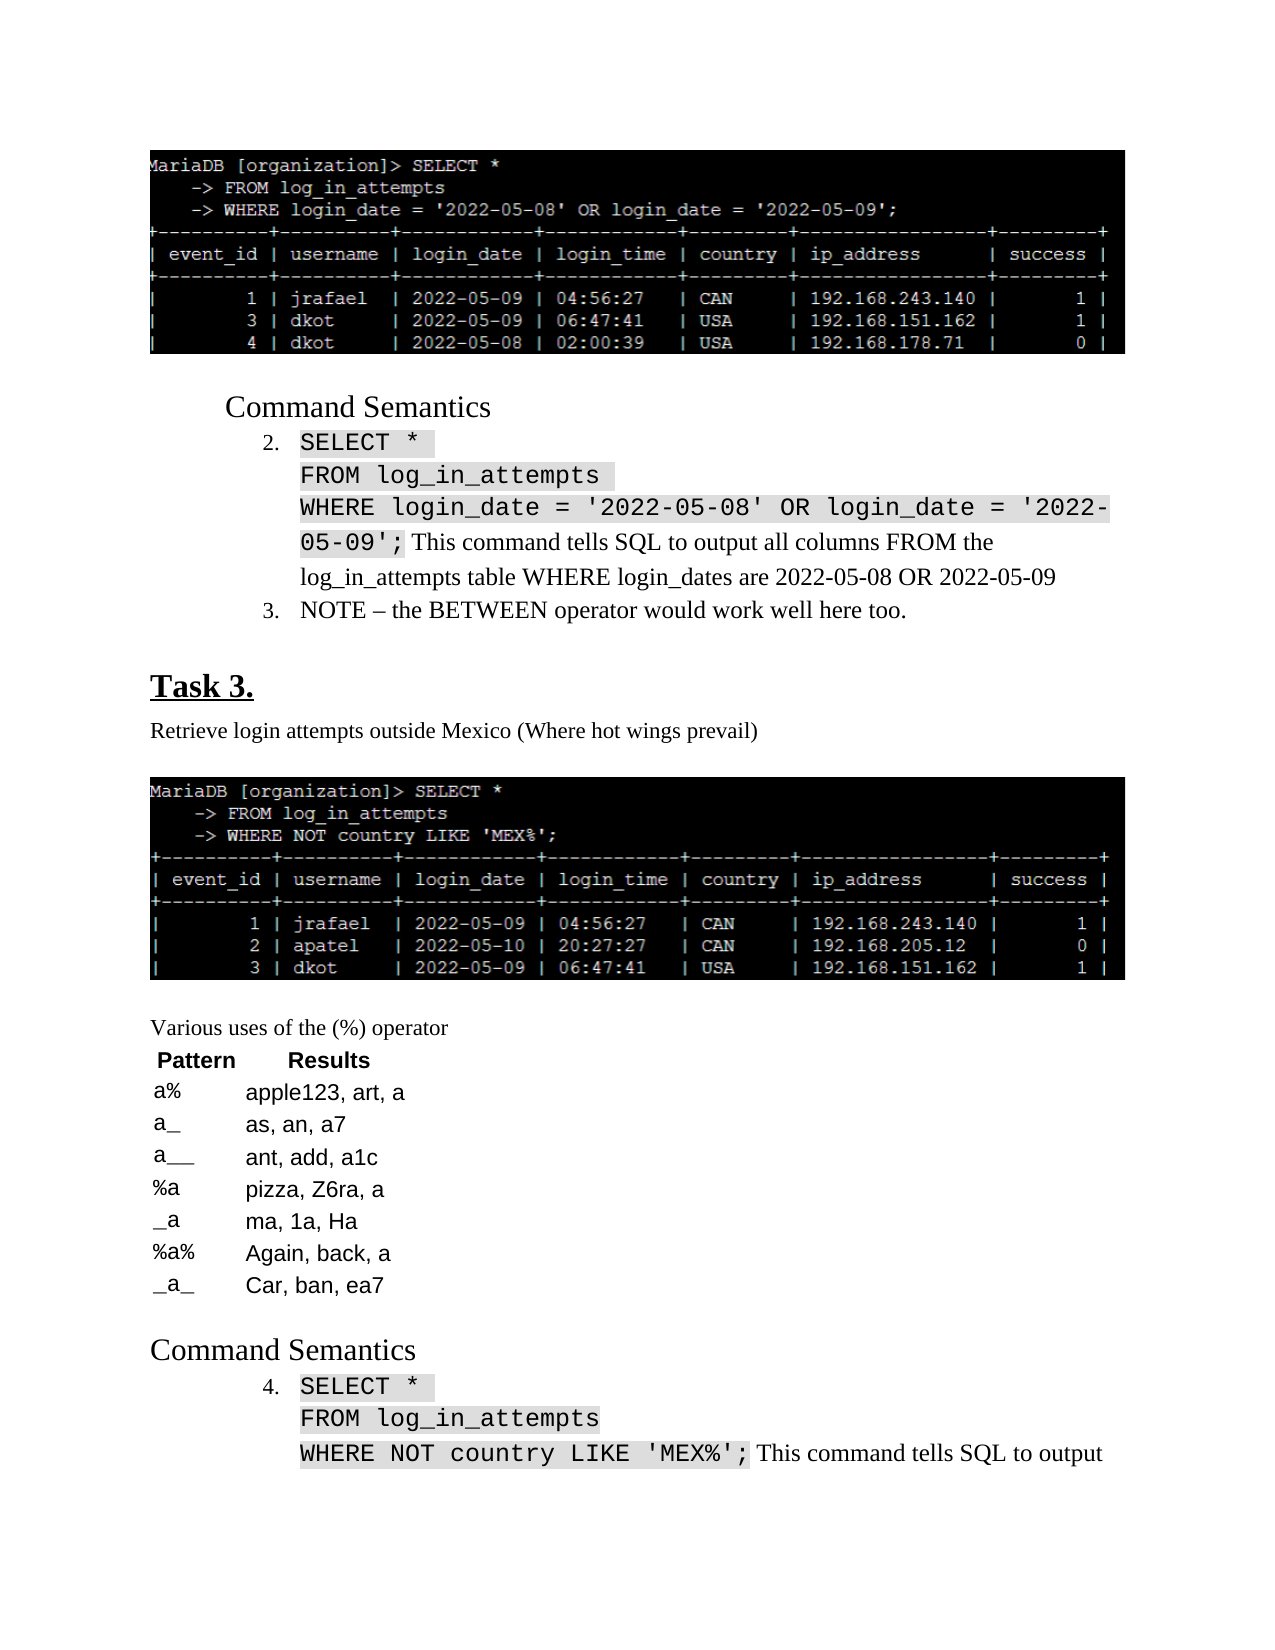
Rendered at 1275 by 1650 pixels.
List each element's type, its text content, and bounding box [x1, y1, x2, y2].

table_cell _a [150, 1205, 242, 1237]
subtitle Task 3. [150, 666, 1125, 704]
picture [150, 150, 1125, 354]
table_header Pattern [150, 1044, 242, 1076]
list SELECT * FROM log_in_attempts WHERE login_date = '2022-05-08' OR login_date = '2022-05-09'; This command tells SQL to output all columns FROM the log_in_attempts table WHERE login_dates are 2022-05-08 OR 2022-05-09 [262, 429, 1125, 591]
table_cell ma, 1a, Ha [243, 1205, 416, 1237]
text Command Semantics [150, 388, 1125, 424]
table_cell Car, ban, ea7 [243, 1269, 416, 1301]
table_cell a% [150, 1076, 242, 1108]
table_cell as, an, a7 [243, 1108, 416, 1141]
table_cell %a [150, 1173, 242, 1205]
text Command Semantics [150, 1332, 1125, 1368]
list SELECT * FROM log_in_attempts WHERE NOT country LIKE 'MEX%'; This command tells SQL to output [262, 1373, 1125, 1469]
table_cell a_ [150, 1108, 242, 1141]
picture [150, 777, 1125, 980]
table_header Results [243, 1044, 416, 1076]
text Retrieve login attempts outside Mexico (Where hot wings prevail) [150, 717, 1125, 743]
table_cell apple123, art, a [243, 1076, 416, 1108]
text Various uses of the (%) operator [150, 1014, 1125, 1040]
list NOTE – the BETWEEN operator would work well here too. [262, 596, 1125, 624]
table_cell ant, add, a1c [243, 1141, 416, 1173]
table_cell _a_ [150, 1269, 242, 1301]
table_cell pizza, Z6ra, a [243, 1173, 416, 1205]
table_cell Again, back, a [243, 1237, 416, 1269]
table_cell %a% [150, 1237, 242, 1269]
table_cell a__ [150, 1141, 242, 1173]
